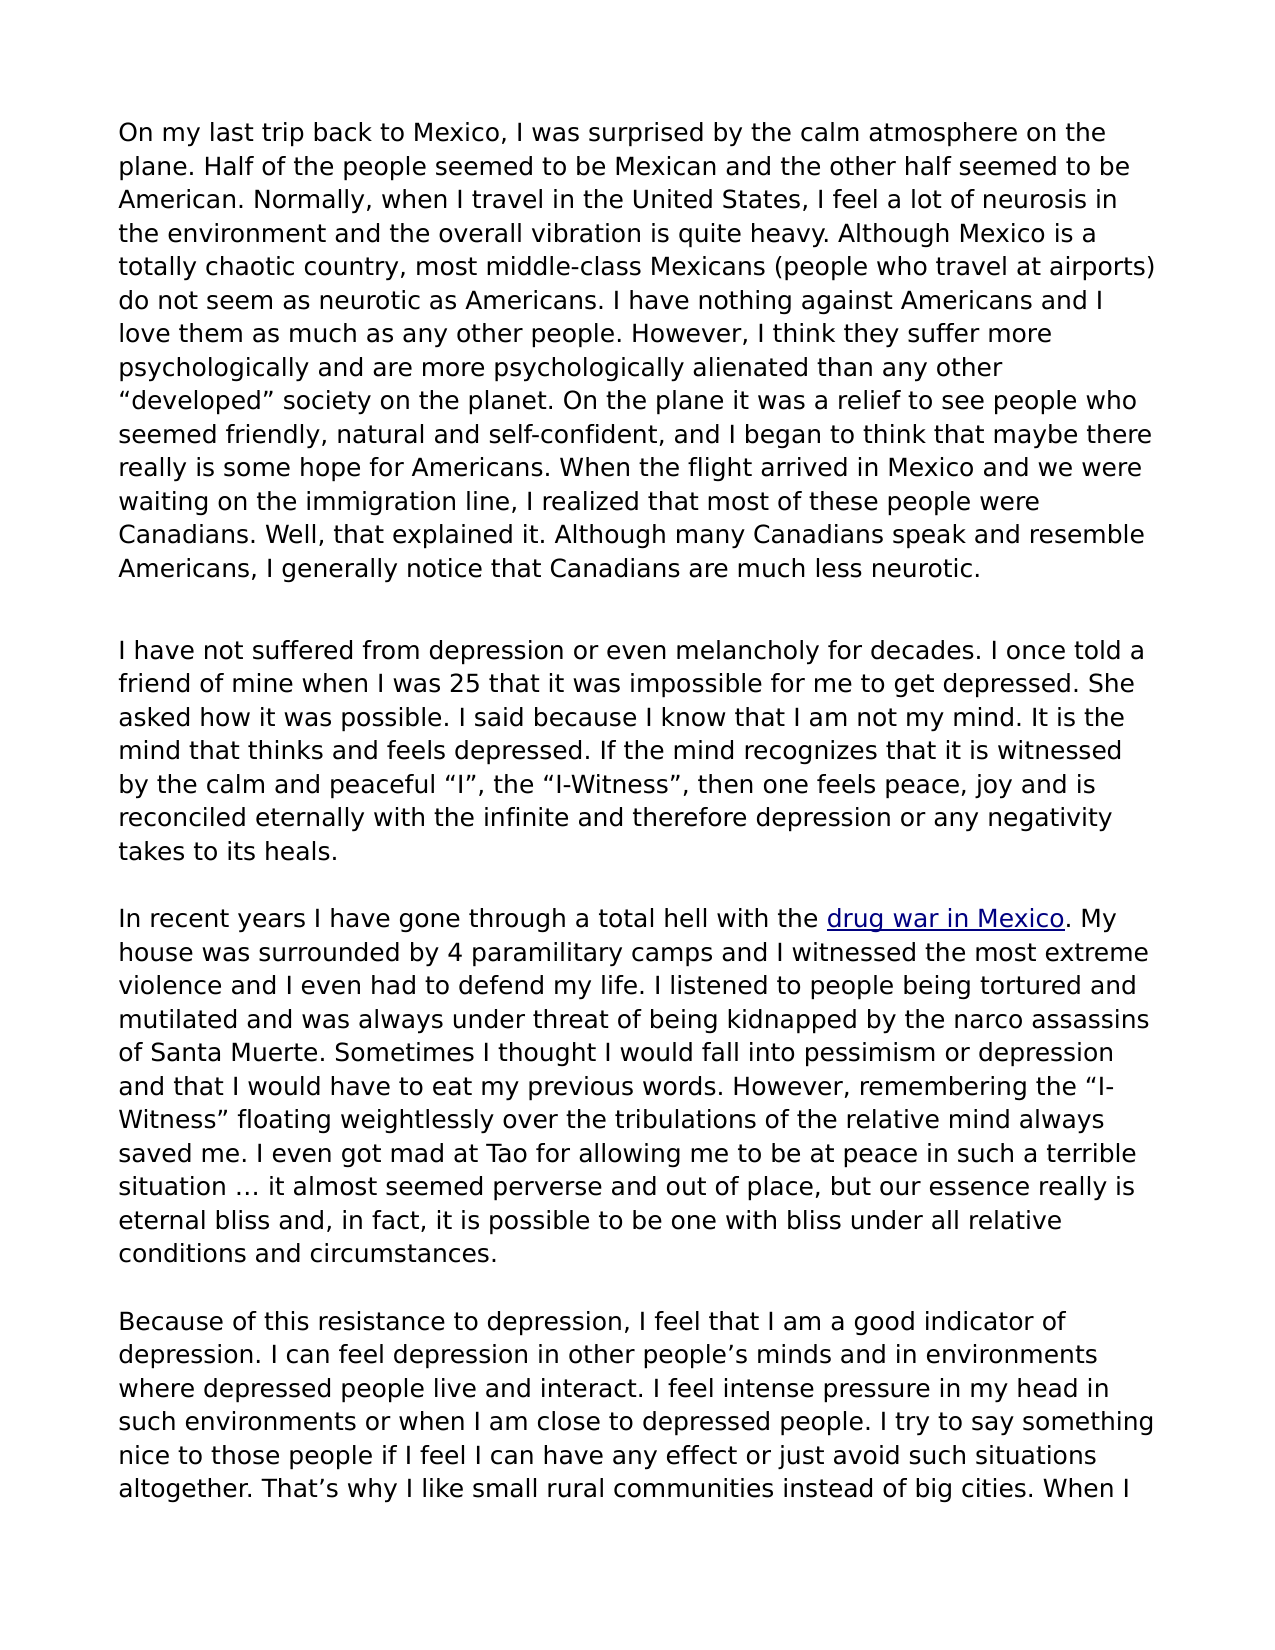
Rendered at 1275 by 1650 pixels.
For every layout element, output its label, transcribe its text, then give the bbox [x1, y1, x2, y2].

text On my last trip back to Mexico, I was surprised by the calm atmosphere on the plane. Half of the people seemed to be Mexican and the other half seemed to be American. Normally, when I travel in the United States, I feel a lot of neurosis in the environment and the overall vibration is quite heavy. Although Mexico is a totally chaotic country, most middle-class Mexicans (people who travel at airports) do not seem as neurotic as Americans. I have nothing against Americans and I love them as much as any other people. However, I think they suffer more psychologically and are more psychologically alienated than any other “developed” society on the planet. On the plane it was a relief to see people who seemed friendly, natural and self-confident, and I began to think that maybe there really is some hope for Americans. When the flight arrived in Mexico and we were waiting on the immigration line, I realized that most of these people were Canadians. Well, that explained it. Although many Canadians speak and resemble Americans, I generally notice that Canadians are much less neurotic. [118, 118, 1157, 583]
text I have not suffered from depression or even melancholy for decades. I once told a friend of mine when I was 25 that it was impossible for me to get depressed. She asked how it was possible. I said because I know that I am not my mind. It is the mind that thinks and feels depressed. If the mind recognizes that it is witnessed by the calm and peaceful “I”, the “I-Witness”, then one feels peace, joy and is reconciled eternally with the infinite and therefore depression or any negativity takes to its heals. In recent years I have gone through a total hell with the drug war in Mexico. My house was surrounded by 4 paramilitary camps and I witnessed the most extreme violence and I even had to defend my life. I listened to people being tortured and mutilated and was always under threat of being kidnapped by the narco assassins of Santa Muerte. Sometimes I thought I would fall into pessimism or depression and that I would have to eat my previous words. However, remembering the “I-Witness” floating weightlessly over the tribulations of the relative mind always saved me. I even got mad at Tao for allowing me to be at peace in such a terrible situation … it almost seemed perverse and out of place, but our essence really is eternal bliss and, in fact, it is possible to be one with bliss under all relative conditions and circumstances. Because of this resistance to depression, I feel that I am a good indicator of depression. I can feel depression in other people’s minds and in environments where depressed people live and interact. I feel intense pressure in my head in such environments or when I am close to depressed people. I try to say something nice to those people if I feel I can have any effect or just avoid such situations altogether. That’s why I like small rural communities instead of big cities. When I [118, 602, 1157, 1503]
